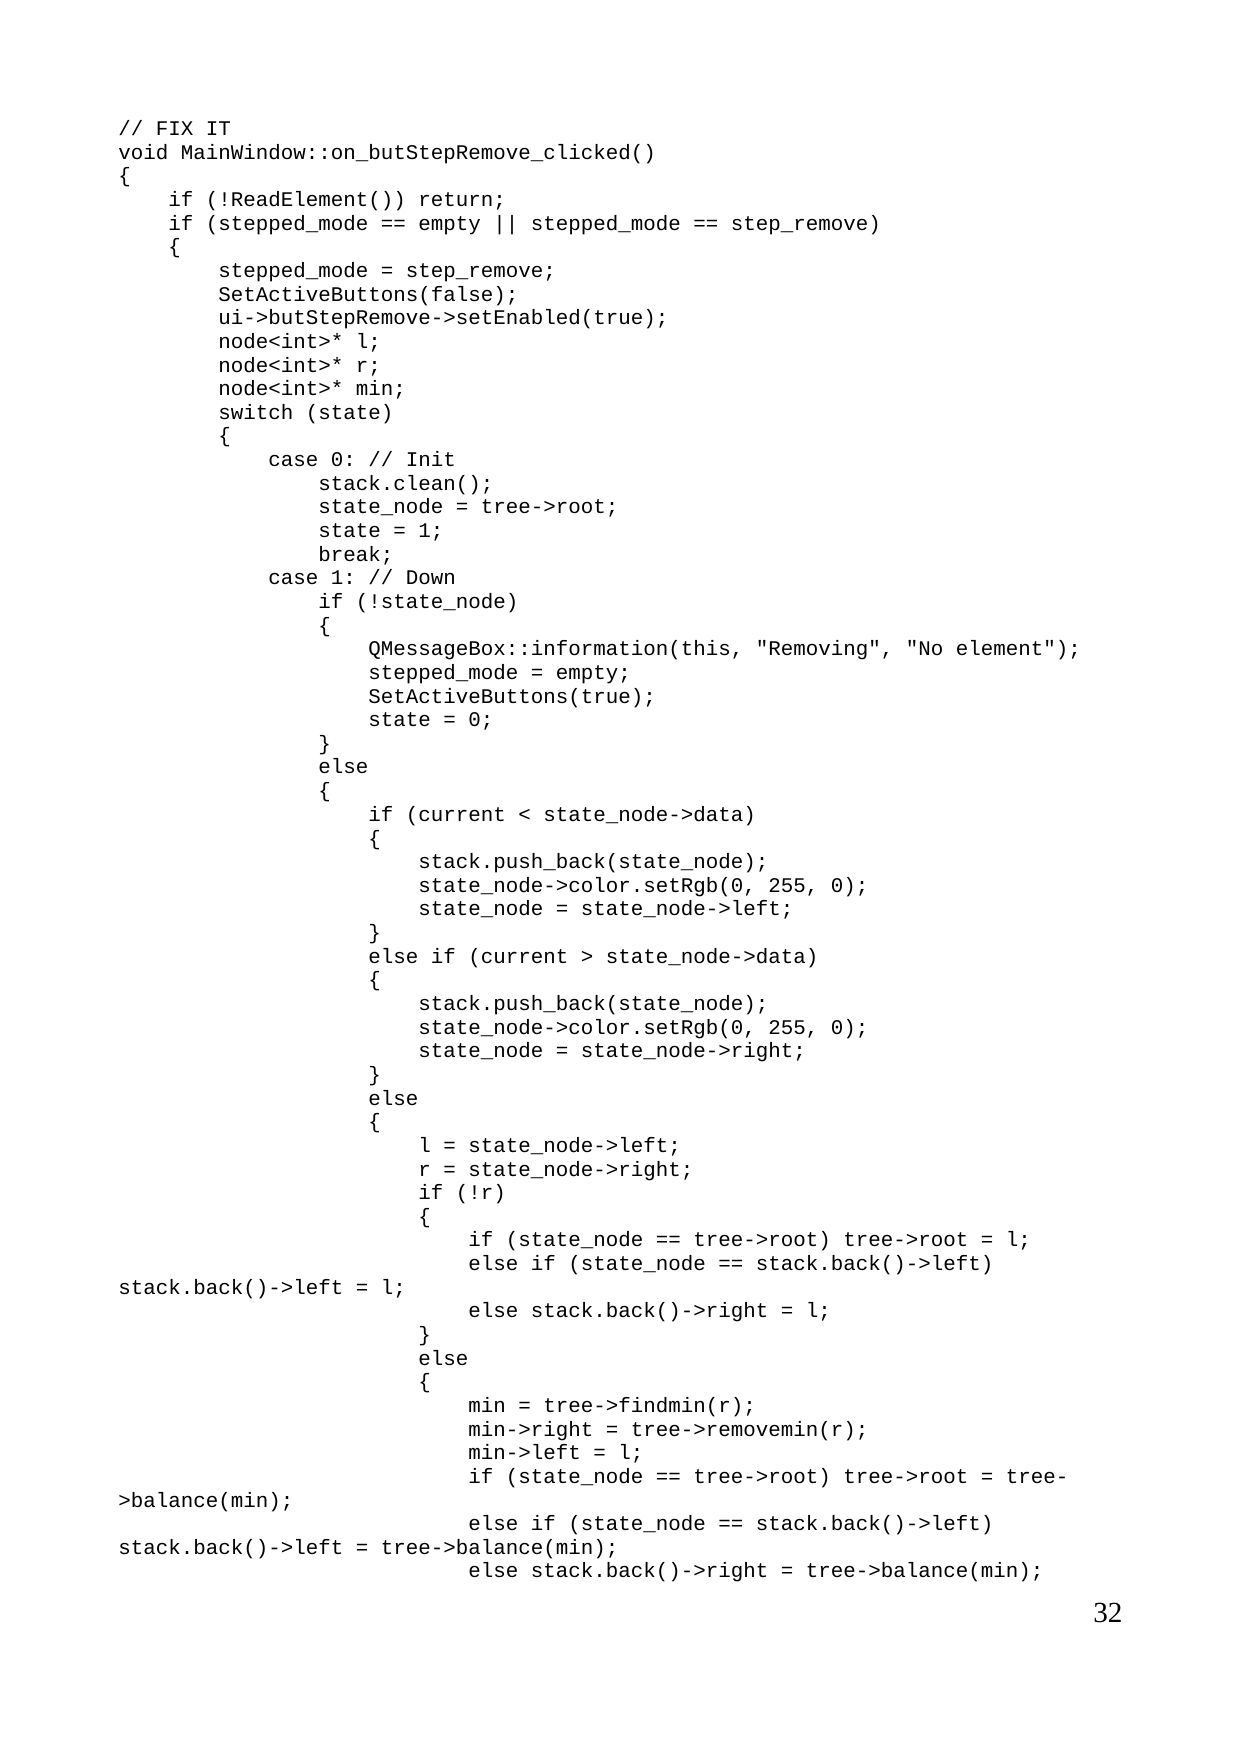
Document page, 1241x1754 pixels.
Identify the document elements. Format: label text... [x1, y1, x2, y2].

text QMessageBox::information(this, "Removing", "No element"); [118, 638, 1122, 662]
text else [118, 1088, 1122, 1111]
text SetActiveButtons(false); [118, 284, 1122, 307]
text { [118, 1371, 1122, 1395]
text stack.push_back(state_node); [118, 851, 1122, 875]
text state_node = state_node->left; [118, 898, 1122, 922]
text // FIX IT [118, 118, 1122, 142]
text if (!r) [118, 1182, 1122, 1206]
text { [118, 827, 1122, 851]
text void MainWindow::on_butStepRemove_clicked() [118, 142, 1122, 165]
text { [118, 236, 1122, 260]
text else if (state_node == stack.back()->left) stack.back()->left = tree->balance(min); [118, 1513, 1122, 1561]
text state_node->color.setRgb(0, 255, 0); [118, 1017, 1122, 1040]
text state = 0; [118, 709, 1122, 733]
text if (!state_node) [118, 591, 1122, 615]
text } [118, 922, 1122, 946]
text node<int>* r; [118, 354, 1122, 378]
text state_node = tree->root; [118, 496, 1122, 520]
text else [118, 1348, 1122, 1371]
text node<int>* min; [118, 378, 1122, 402]
text stack.push_back(state_node); [118, 993, 1122, 1017]
text stack.clean(); [118, 473, 1122, 496]
text stepped_mode = step_remove; [118, 260, 1122, 284]
text if (!ReadElement()) return; [118, 189, 1122, 213]
text state_node = state_node->right; [118, 1040, 1122, 1064]
text if (current < state_node->data) [118, 804, 1122, 827]
text { [118, 780, 1122, 804]
text } [118, 1064, 1122, 1088]
text if (state_node == tree->root) tree->root = tree->balance(min); [118, 1466, 1122, 1513]
text if (stepped_mode == empty || stepped_mode == step_remove) [118, 213, 1122, 236]
text case 1: // Down [118, 567, 1122, 591]
text switch (state) [118, 402, 1122, 426]
text l = state_node->left; [118, 1135, 1122, 1158]
text { [118, 426, 1122, 449]
text state = 1; [118, 520, 1122, 544]
text break; [118, 544, 1122, 567]
text else if (state_node == stack.back()->left) stack.back()->left = l; [118, 1253, 1122, 1300]
text else stack.back()->right = l; [118, 1300, 1122, 1324]
text { [118, 165, 1122, 189]
text if (state_node == tree->root) tree->root = l; [118, 1229, 1122, 1253]
text { [118, 1111, 1122, 1135]
text SetActiveButtons(true); [118, 686, 1122, 709]
text min->left = l; [118, 1442, 1122, 1466]
text stepped_mode = empty; [118, 662, 1122, 686]
text min->right = tree->removemin(r); [118, 1419, 1122, 1442]
text { [118, 1206, 1122, 1229]
text } [118, 1324, 1122, 1348]
text } [118, 733, 1122, 757]
text else stack.back()->right = tree->balance(min); [118, 1561, 1122, 1584]
text ui->butStepRemove->setEnabled(true); [118, 307, 1122, 331]
text r = state_node->right; [118, 1158, 1122, 1182]
text node<int>* l; [118, 331, 1122, 354]
text min = tree->findmin(r); [118, 1395, 1122, 1419]
text case 0: // Init [118, 449, 1122, 473]
text else if (current > state_node->data) [118, 946, 1122, 969]
text else [118, 757, 1122, 780]
text { [118, 615, 1122, 638]
text state_node->color.setRgb(0, 255, 0); [118, 875, 1122, 898]
text { [118, 969, 1122, 993]
